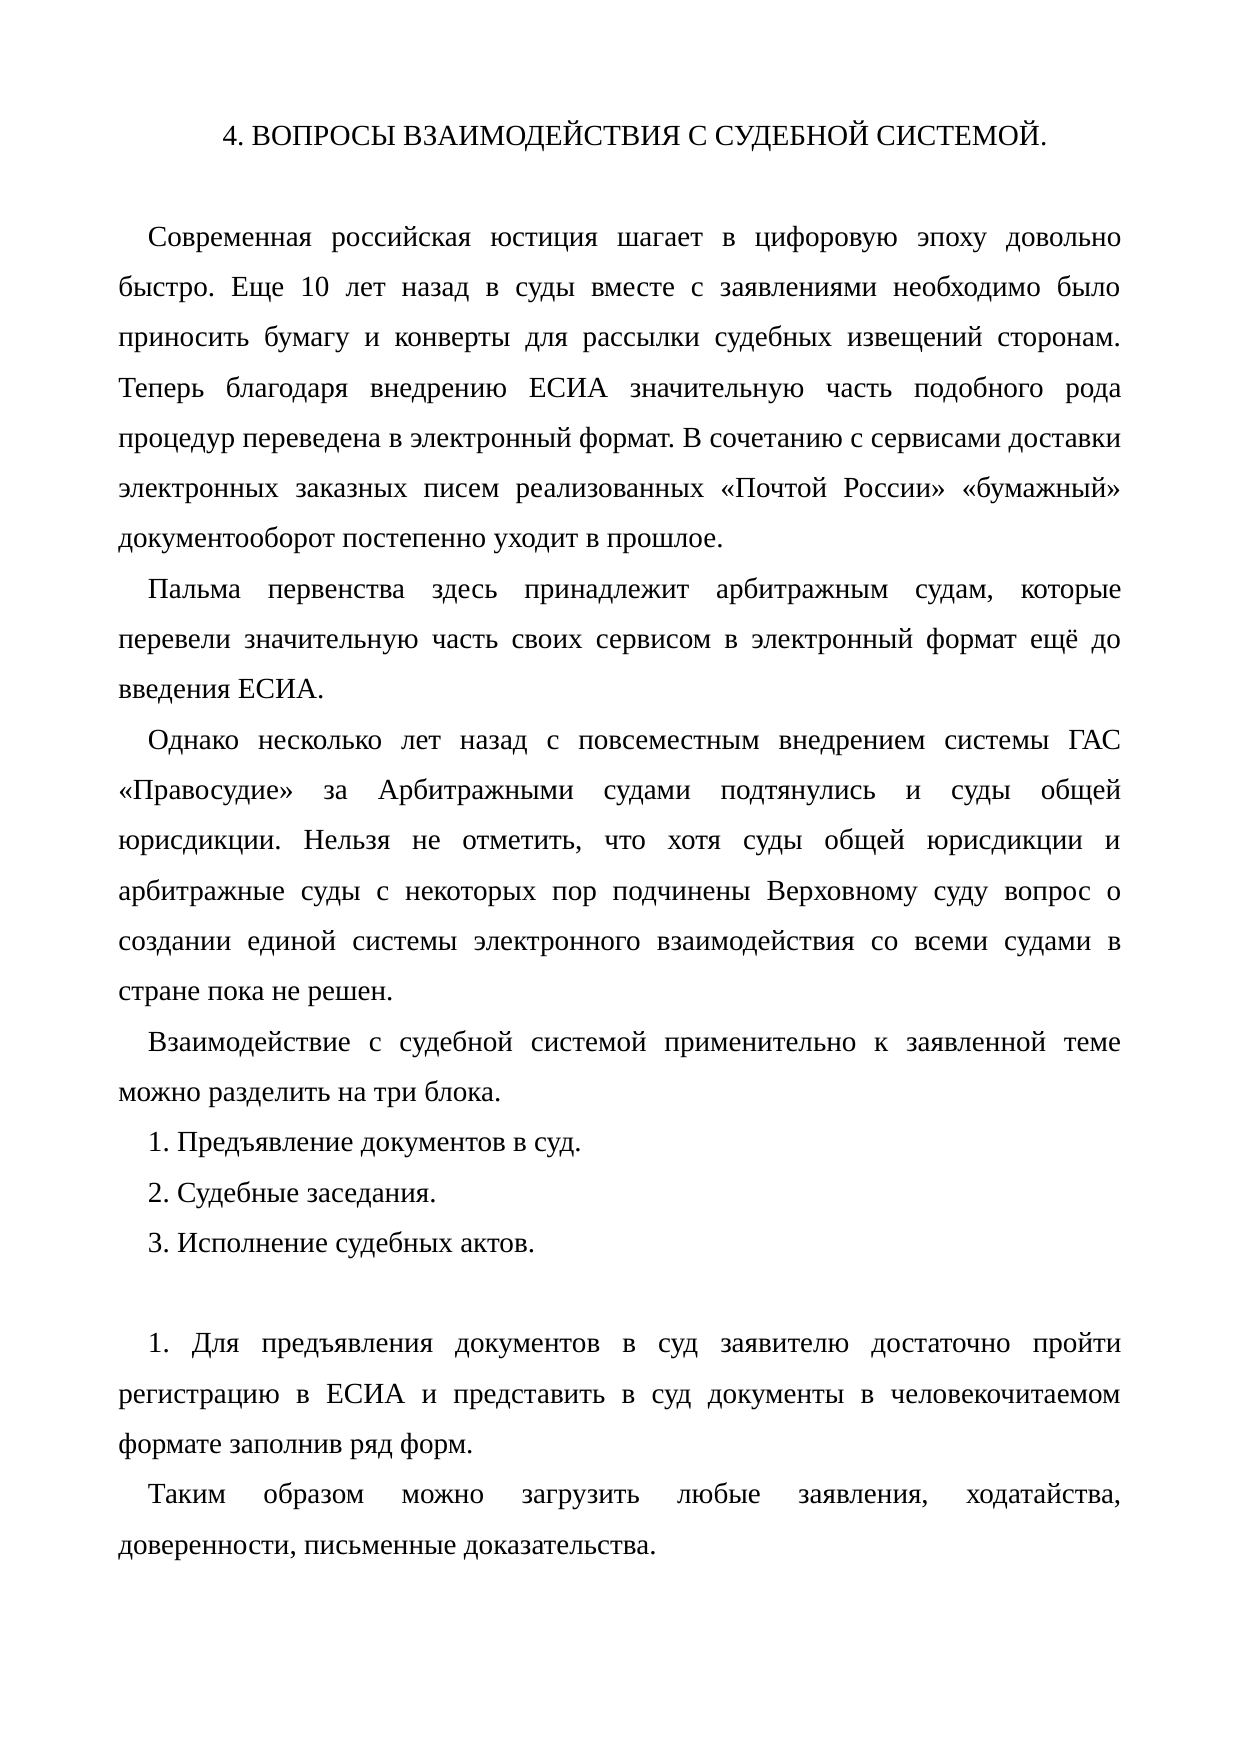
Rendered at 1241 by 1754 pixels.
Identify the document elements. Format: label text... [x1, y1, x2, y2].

text Современная российская юстиция шагает в цифоровую эпоху довольно быстро. Еще 10 лет назад в суды вместе с заявлениями необходимо было приносить бумагу и конверты для рассылки судебных извещений сторонам. Теперь благодаря внедрению ЕСИА значительную часть подобного рода процедур переведена в электронный формат. В сочетанию с сервисами доставки электронных заказных писем реализованных «Почтой России» «бумажный» документооборот постепенно уходит в прошлое. [118, 219, 1122, 554]
text 1. Для предъявления документов в суд заявителю достаточно пройти регистрацию в ЕСИА и представить в суд документы в человекочитаемом формате заполнив ряд форм. [118, 1326, 1122, 1460]
text Однако несколько лет назад с повсеместным внедрением системы ГАС «Правосудие» за Арбитражными судами подтянулись и суды общей юрисдикции. Нельзя не отметить, что хотя суды общей юрисдикции и арбитражные суды с некоторых пор подчинены Верховному суду вопрос о создании единой системы электронного взаимодействия со всеми судами в стране пока не решен. [118, 722, 1122, 1007]
text 4. ВОПРОСЫ ВЗАИМОДЕЙСТВИЯ С СУДЕБНОЙ СИСТЕМОЙ. [118, 118, 1122, 152]
text 1. Предъявление документов в суд. [118, 1124, 1122, 1158]
text 2. Судебные заседания. [118, 1175, 1122, 1208]
text Пальма первенства здесь принадлежит арбитражным судам, которые перевели значительную часть своих сервисом в электронный формат ещё до введения ЕСИА. [118, 571, 1122, 705]
text Взаимодействие с судебной системой применительно к заявленной теме можно разделить на три блока. [118, 1024, 1122, 1108]
text 3. Исполнение судебных актов. [118, 1225, 1122, 1258]
text Таким образом можно загрузить любые заявления, ходатайства, доверенности, письменные доказательства. [118, 1477, 1122, 1560]
